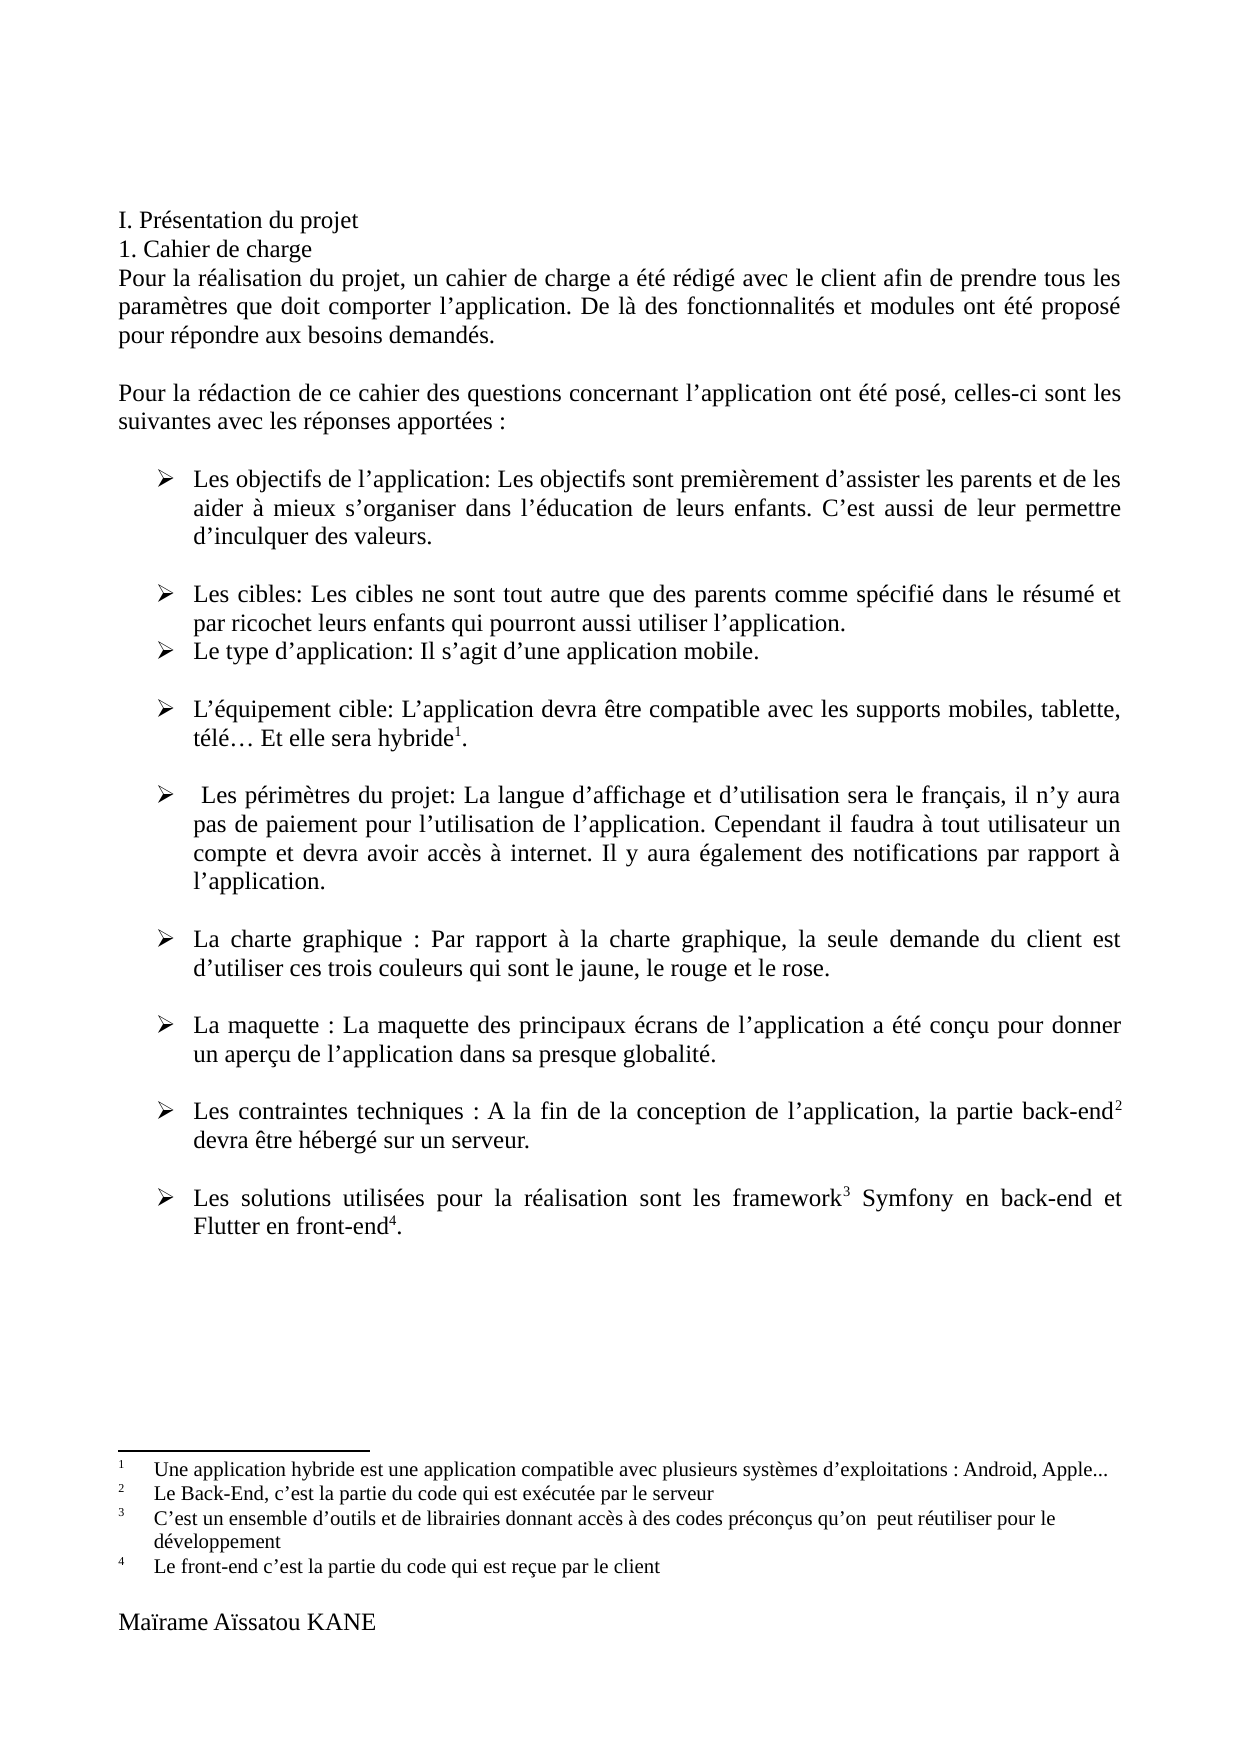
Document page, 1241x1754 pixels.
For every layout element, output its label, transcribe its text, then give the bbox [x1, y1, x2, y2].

list La charte graphique : Par rapport à la charte graphique, la seule demande du client est d’utiliser ces trois couleurs qui sont le jaune, le rouge et le rose. [156, 924, 1122, 981]
list Le Back-End, c’est la partie du code qui est exécutée par le serveur [118, 1481, 1122, 1505]
list Les contraintes techniques : A la fin de la conception de l’application, la partie back-end devra être hébergé sur un serveur. [156, 1096, 1122, 1154]
list Le type d’application: Il s’agit d’une application mobile. [156, 636, 1122, 665]
list Les objectifs de l’application: Les objectifs sont premièrement d’assister les parents et de les aider à mieux s’organiser dans l’éducation de leurs enfants. C’est aussi de leur permettre d’inculquer des valeurs. [156, 464, 1122, 550]
text 1. Cahier de charge [118, 234, 1122, 263]
text I. Présentation du projet [118, 205, 1122, 234]
list L’équipement cible: L’application devra être compatible avec les supports mobiles, tablette, télé… Et elle sera hybride. [156, 694, 1122, 751]
list Les périmètres du projet: La langue d’affichage et d’utilisation sera le français, il n’y aura pas de paiement pour l’utilisation de l’application. Cependant il faudra à tout utilisateur un compte et devra avoir accès à internet. Il y aura également des notifications par rapport à l’application. [156, 780, 1122, 895]
list Le front-end c’est la partie du code qui est reçue par le client [118, 1553, 1122, 1578]
text Pour la rédaction de ce cahier des questions concernant l’application ont été posé, celles-ci sont les suivantes avec les réponses apportées : [118, 378, 1122, 435]
list La maquette : La maquette des principaux écrans de l’application a été conçu pour donner un aperçu de l’application dans sa presque globalité. [156, 1010, 1122, 1068]
list C’est un ensemble d’outils et de librairies donnant accès à des codes préconçus qu’on peut réutiliser pour le développement [118, 1505, 1122, 1553]
text Pour la réalisation du projet, un cahier de charge a été rédigé avec le client afin de prendre tous les paramètres que doit comporter l’application. De là des fonctionnalités et modules ont été proposé pour répondre aux besoins demandés. [118, 263, 1122, 349]
list Une application hybride est une application compatible avec plusieurs systèmes d’exploitations : Android, Apple... [118, 1457, 1122, 1481]
list Les cibles: Les cibles ne sont tout autre que des parents comme spécifié dans le résumé et par ricochet leurs enfants qui pourront aussi utiliser l’application. [156, 579, 1122, 636]
list Les solutions utilisées pour la réalisation sont les framework Symfony en back-end et Flutter en front-end. [156, 1183, 1122, 1240]
